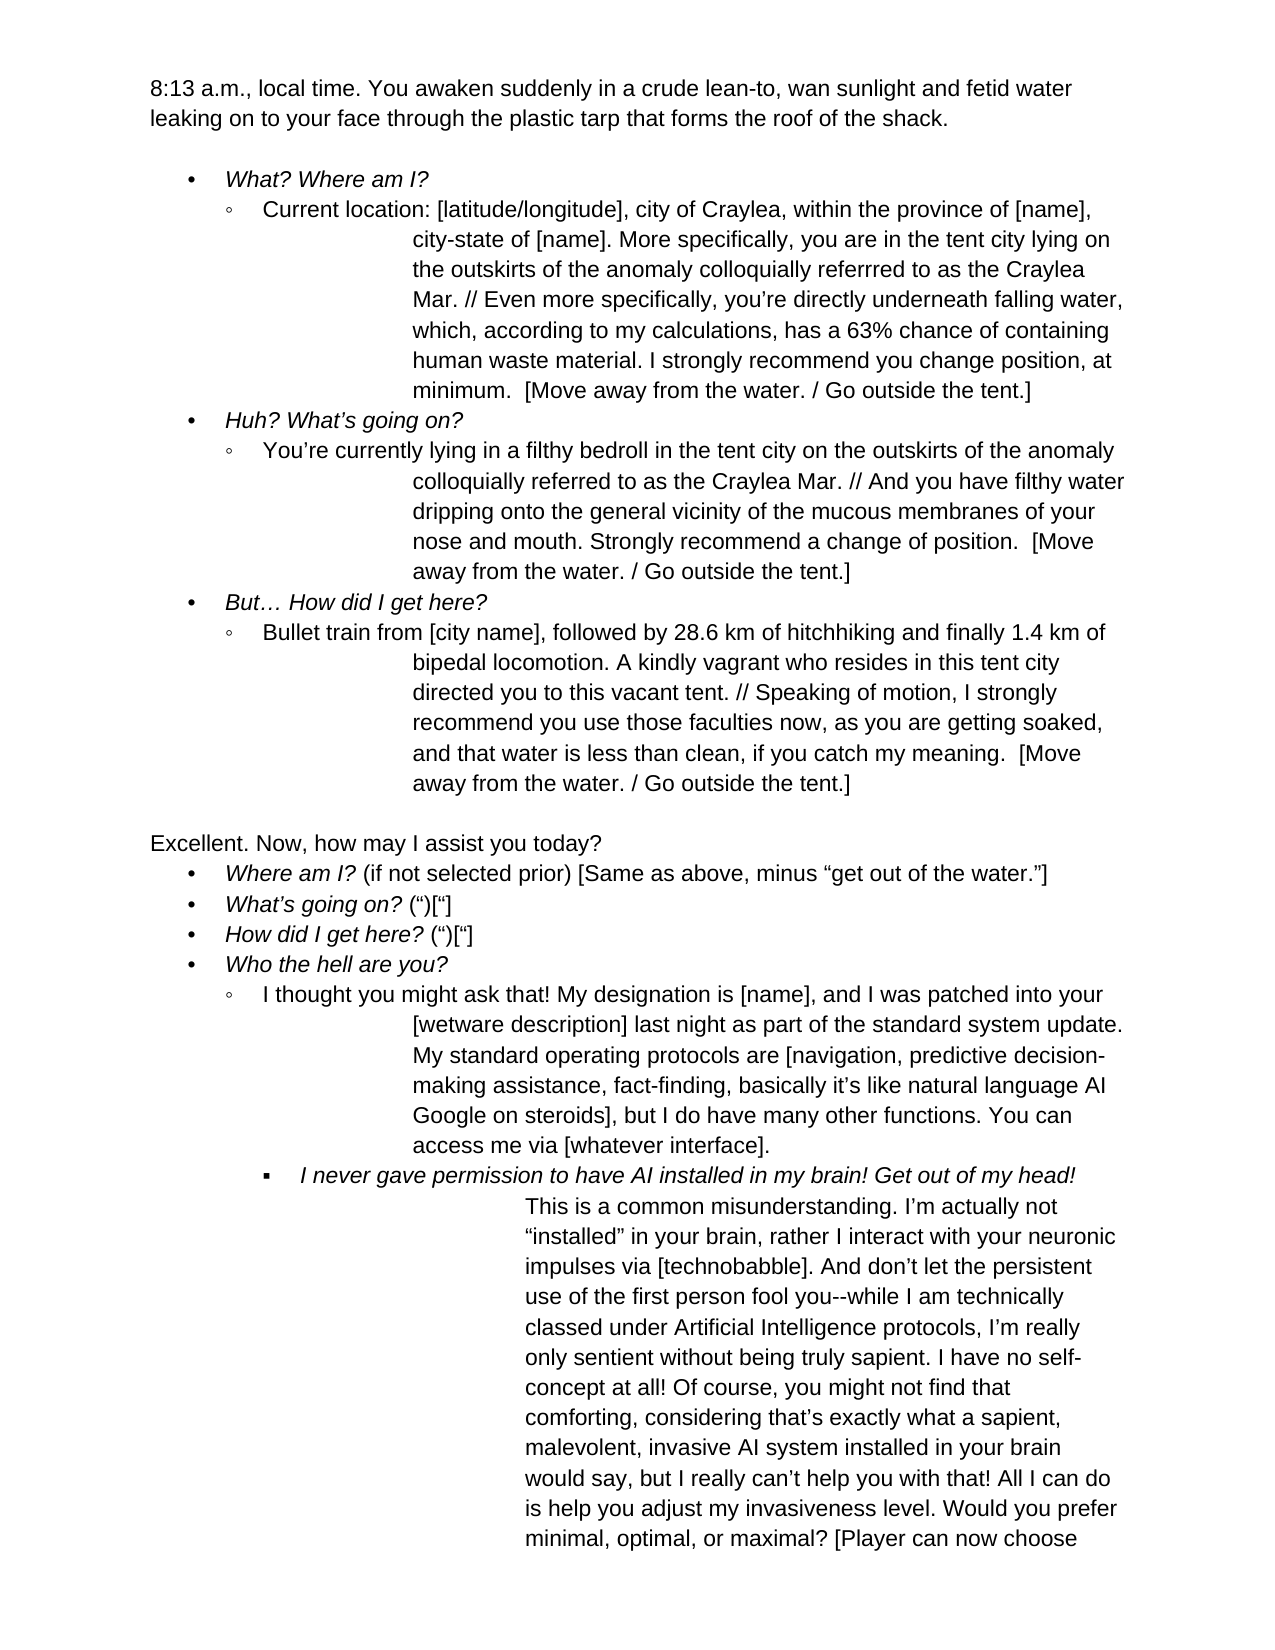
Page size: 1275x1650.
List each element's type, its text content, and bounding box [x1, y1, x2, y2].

list Current location: [latitude/longitude], city of Craylea, within the province of [name], city-state of [name]. More specifically, you are in the tent city lying on the outskirts of the anomaly colloquially referrred to as the Craylea Mar. // Even more specifically, you’re directly underneath falling water, which, according to my calculations, has a 63% chance of containing human waste material. I strongly recommend you change position, at minimum. [Move away from the water. / Go outside the tent.] [225, 196, 1125, 403]
list I never gave permission to have AI installed in my brain! Get out of my head! This is a common misunderstanding. I’m actually not “installed” in your brain, rather I interact with your neuronic impulses via [technobabble]. And don’t let the persistent use of the first person fool you--while I am technically classed under Artificial Intelligence protocols, I’m really only sentient without being truly sapient. I have no self-concept at all! Of course, you might not find that comforting, considering that’s exactly what a sapient, malevolent, invasive AI system installed in your brain would say, but I really can’t help you with that! All I can do is help you adjust my invasiveness level. Would you prefer minimal, optimal, or maximal? [Player can now choose [262, 1162, 1125, 1551]
list Bullet train from [city name], followed by 28.6 km of hitchhiking and finally 1.4 km of bipedal locomotion. A kindly vagrant who resides in this tent city directed you to this vacant tent. // Speaking of motion, I strongly recommend you use those faculties now, as you are getting soaked, and that water is less than clean, if you catch my meaning. [Move away from the water. / Go outside the tent.] [225, 619, 1125, 796]
list I thought you might ask that! My designation is [name], and I was patched into your [wetware description] last night as part of the standard system update. My standard operating protocols are [navigation, predictive decision-making assistance, fact-finding, basically it’s like natural language AI Google on steroids], but I do have many other functions. You can access me via [whatever interface]. [225, 981, 1125, 1159]
list What’s going on? (“)[“] [187, 891, 1125, 917]
list Huh? What’s going on? [187, 407, 1125, 434]
list Where am I? (if not selected prior) [Same as above, minus “get out of the water.”] [187, 860, 1125, 887]
list But… How did I get here? [187, 588, 1125, 615]
list Who the hell are you? [187, 951, 1125, 977]
list You’re currently lying in a filthy bedroll in the tent city on the outskirts of the anomaly colloquially referred to as the Craylea Mar. // And you have filthy water dripping onto the general vicinity of the mucous membranes of your nose and mouth. Strongly recommend a change of position. [Move away from the water. / Go outside the tent.] [225, 437, 1125, 585]
text 8:13 a.m., local time. You awaken suddenly in a crude lean-to, wan sunlight and fetid water leaking on to your face through the plastic tarp that forms the roof of the shack. [150, 75, 1125, 132]
list How did I get here? (“)[“] [187, 921, 1125, 947]
text Excellent. Now, how may I assist you today? [150, 830, 1125, 857]
list What? Where am I? [187, 166, 1125, 192]
